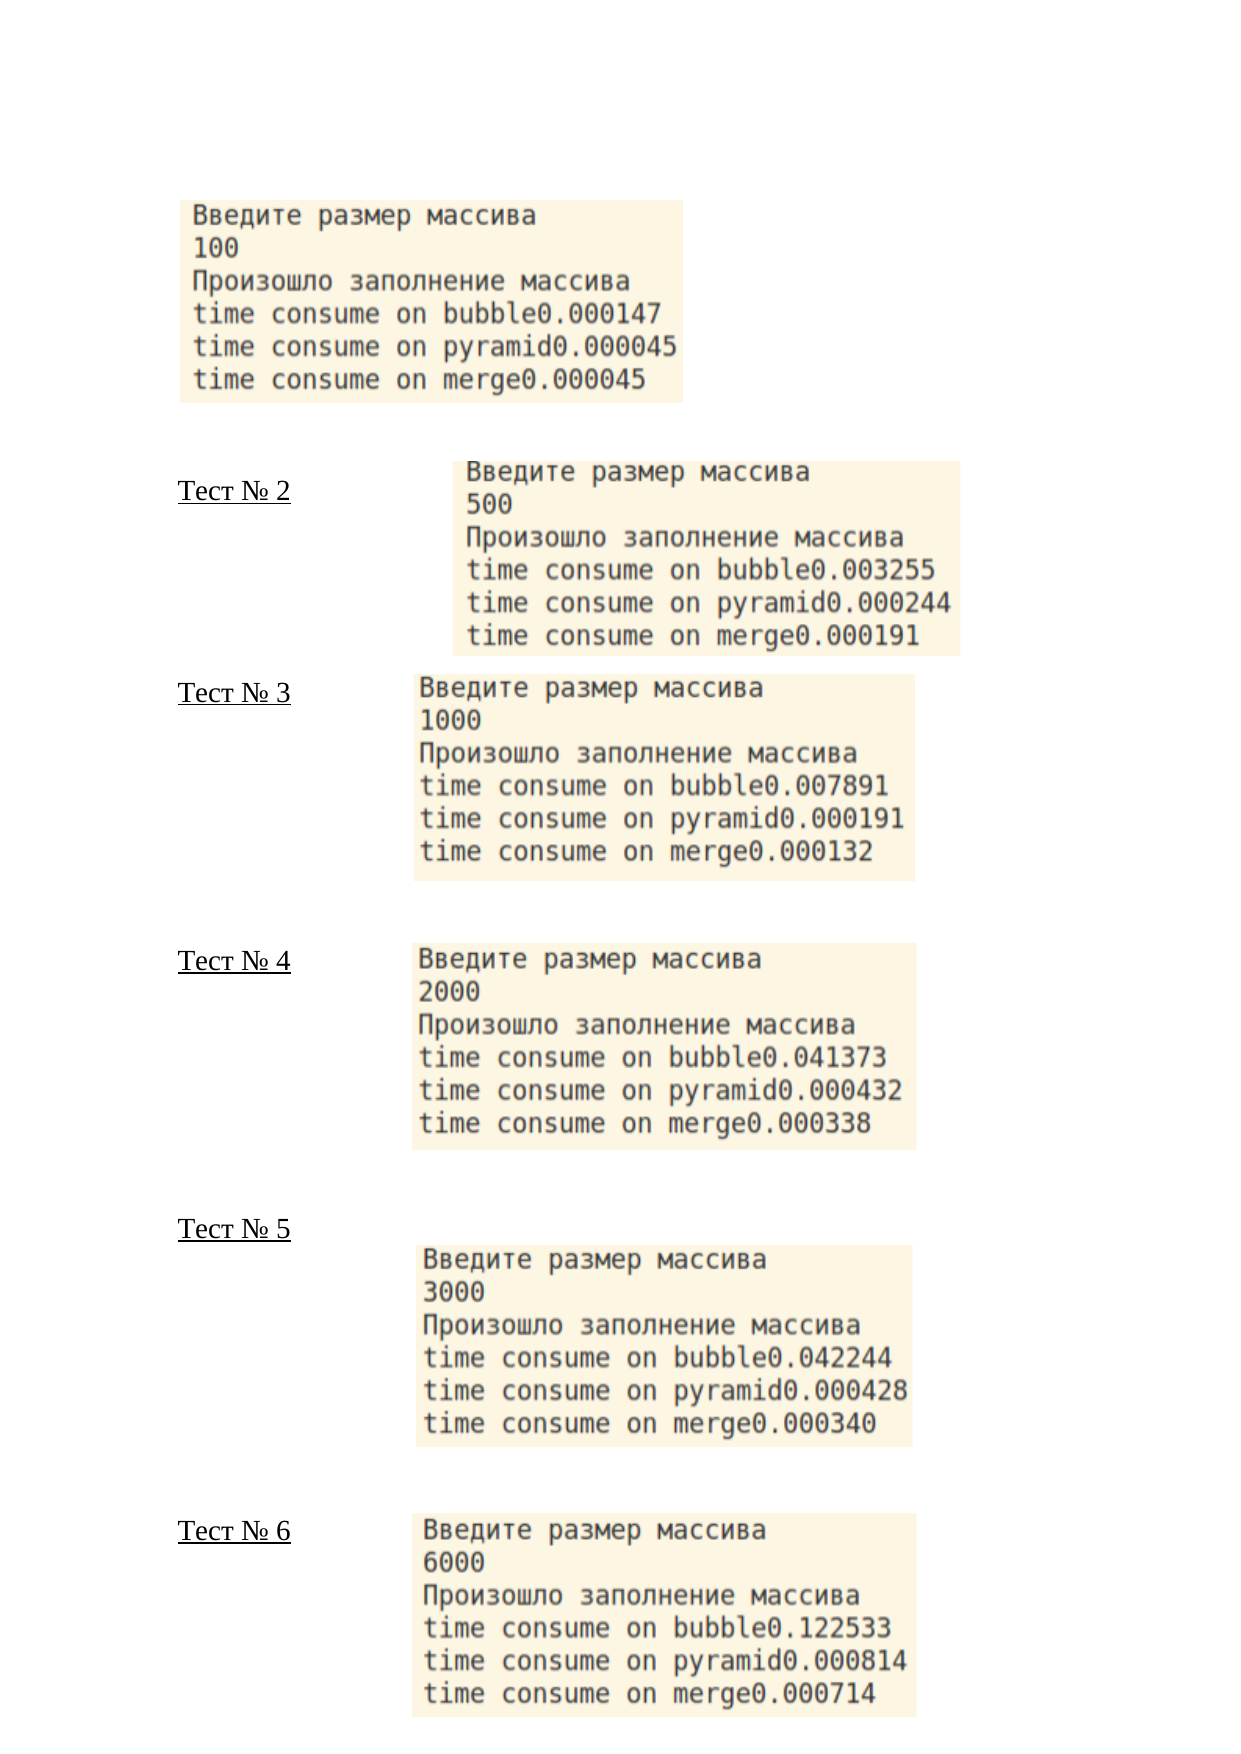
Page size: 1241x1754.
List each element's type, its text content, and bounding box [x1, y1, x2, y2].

picture [180, 200, 684, 403]
picture [412, 1513, 917, 1717]
text [917, 1513, 1152, 1547]
picture [452, 461, 961, 656]
picture [413, 674, 916, 881]
text Тест № 5 [177, 1211, 1152, 1245]
text [916, 675, 1152, 708]
text Тест № 2 [177, 473, 452, 507]
text Тест № 4 [177, 943, 412, 977]
text [917, 943, 1152, 977]
text [961, 473, 1152, 507]
text Тест № 3 [177, 675, 413, 708]
picture [412, 943, 917, 1150]
text Тест № 6 [177, 1513, 412, 1547]
picture [416, 1245, 913, 1447]
